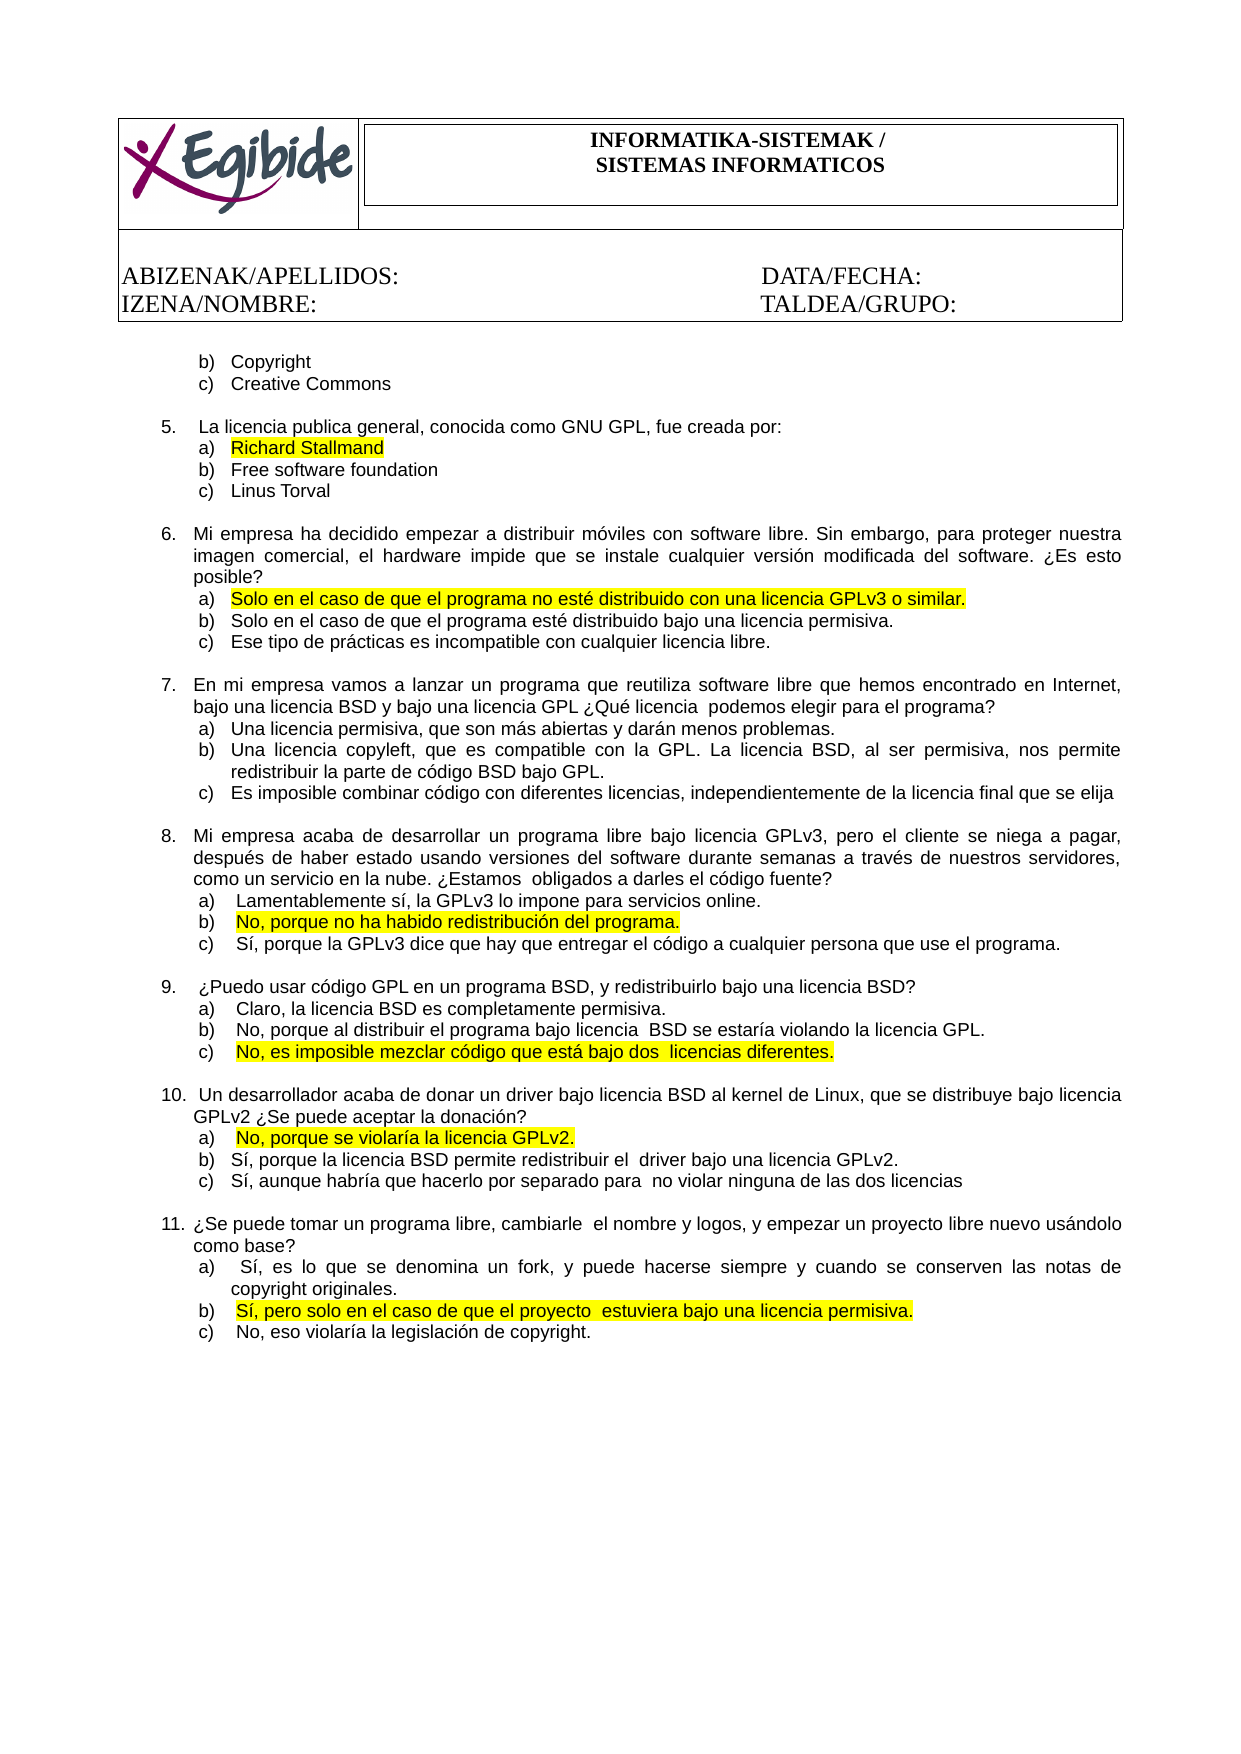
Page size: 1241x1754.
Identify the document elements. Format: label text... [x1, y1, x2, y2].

list Una licencia copyleft, que es compatible con la GPL. La licencia BSD, al ser permisiva, nos permite redistribuir la parte de código BSD bajo GPL. [193, 739, 1122, 782]
list La licencia publica general, conocida como GNU GPL, fue creada por: [156, 415, 1122, 437]
list Solo en el caso de que el programa no esté distribuido con una licencia GPLv3 o similar. [193, 588, 1122, 609]
list No, porque al distribuir el programa bajo licencia BSD se estaría violando la licencia GPL. [193, 1019, 1122, 1041]
list Copyright [193, 351, 1122, 372]
list ¿Se puede tomar un programa libre, cambiarle el nombre y logos, y empezar un proyecto libre nuevo usándolo como base? [156, 1213, 1122, 1256]
picture [123, 123, 353, 214]
list Sí, porque la licencia BSD permite redistribuir el driver bajo una licencia GPLv2. [193, 1148, 1122, 1170]
list Lamentablemente sí, la GPLv3 lo impone para servicios online. [193, 890, 1122, 911]
list Solo en el caso de que el programa esté distribuido bajo una licencia permisiva. [193, 609, 1122, 631]
list Free software foundation [193, 458, 1122, 480]
list Claro, la licencia BSD es completamente permisiva. [193, 998, 1122, 1019]
list ¿Puedo usar código GPL en un programa BSD, y redistribuirlo bajo una licencia BSD? [156, 976, 1122, 998]
list Sí, aunque habría que hacerlo por separado para no violar ninguna de las dos licencias [193, 1170, 1122, 1192]
list No, porque no ha habido redistribución del programa. [193, 911, 1122, 933]
list Un desarrollador acaba de donar un driver bajo licencia BSD al kernel de Linux, que se distribuye bajo licencia GPLv2 ¿Se puede aceptar la donación? [156, 1084, 1122, 1127]
list Mi empresa ha decidido empezar a distribuir móviles con software libre. Sin embargo, para proteger nuestra imagen comercial, el hardware impide que se instale cualquier versión modificada del software. ¿Es esto posible? [156, 523, 1122, 588]
list Creative Commons [193, 372, 1122, 394]
list Linus Torval [193, 480, 1122, 502]
list Una licencia permisiva, que son más abiertas y darán menos problemas. [193, 717, 1122, 739]
list No, es imposible mezclar código que está bajo dos licencias diferentes. [193, 1041, 1122, 1062]
list Sí, porque la GPLv3 dice que hay que entregar el código a cualquier persona que use el programa. [193, 933, 1122, 954]
list Mi empresa acaba de desarrollar un programa libre bajo licencia GPLv3, pero el cliente se niega a pagar, después de haber estado usando versiones del software durante semanas a través de nuestros servidores, como un servicio en la nube. ¿Estamos obligados a darles el código fuente? [156, 825, 1122, 890]
list En mi empresa vamos a lanzar un programa que reutiliza software libre que hemos encontrado en Internet, bajo una licencia BSD y bajo una licencia GPL ¿Qué licencia podemos elegir para el programa? [156, 674, 1122, 717]
list Richard Stallmand [193, 437, 1122, 458]
list No, eso violaría la legislación de copyright. [193, 1321, 1122, 1343]
list Ese tipo de prácticas es incompatible con cualquier licencia libre. [193, 631, 1122, 653]
list Sí, es lo que se denomina un fork, y puede hacerse siempre y cuando se conserven las notas de copyright originales. [193, 1256, 1122, 1299]
list Sí, pero solo en el caso de que el proyecto estuviera bajo una licencia permisiva. [193, 1299, 1122, 1321]
list No, porque se violaría la licencia GPLv2. [193, 1127, 1122, 1148]
list Es imposible combinar código con diferentes licencias, independientemente de la licencia final que se elija [193, 782, 1122, 803]
